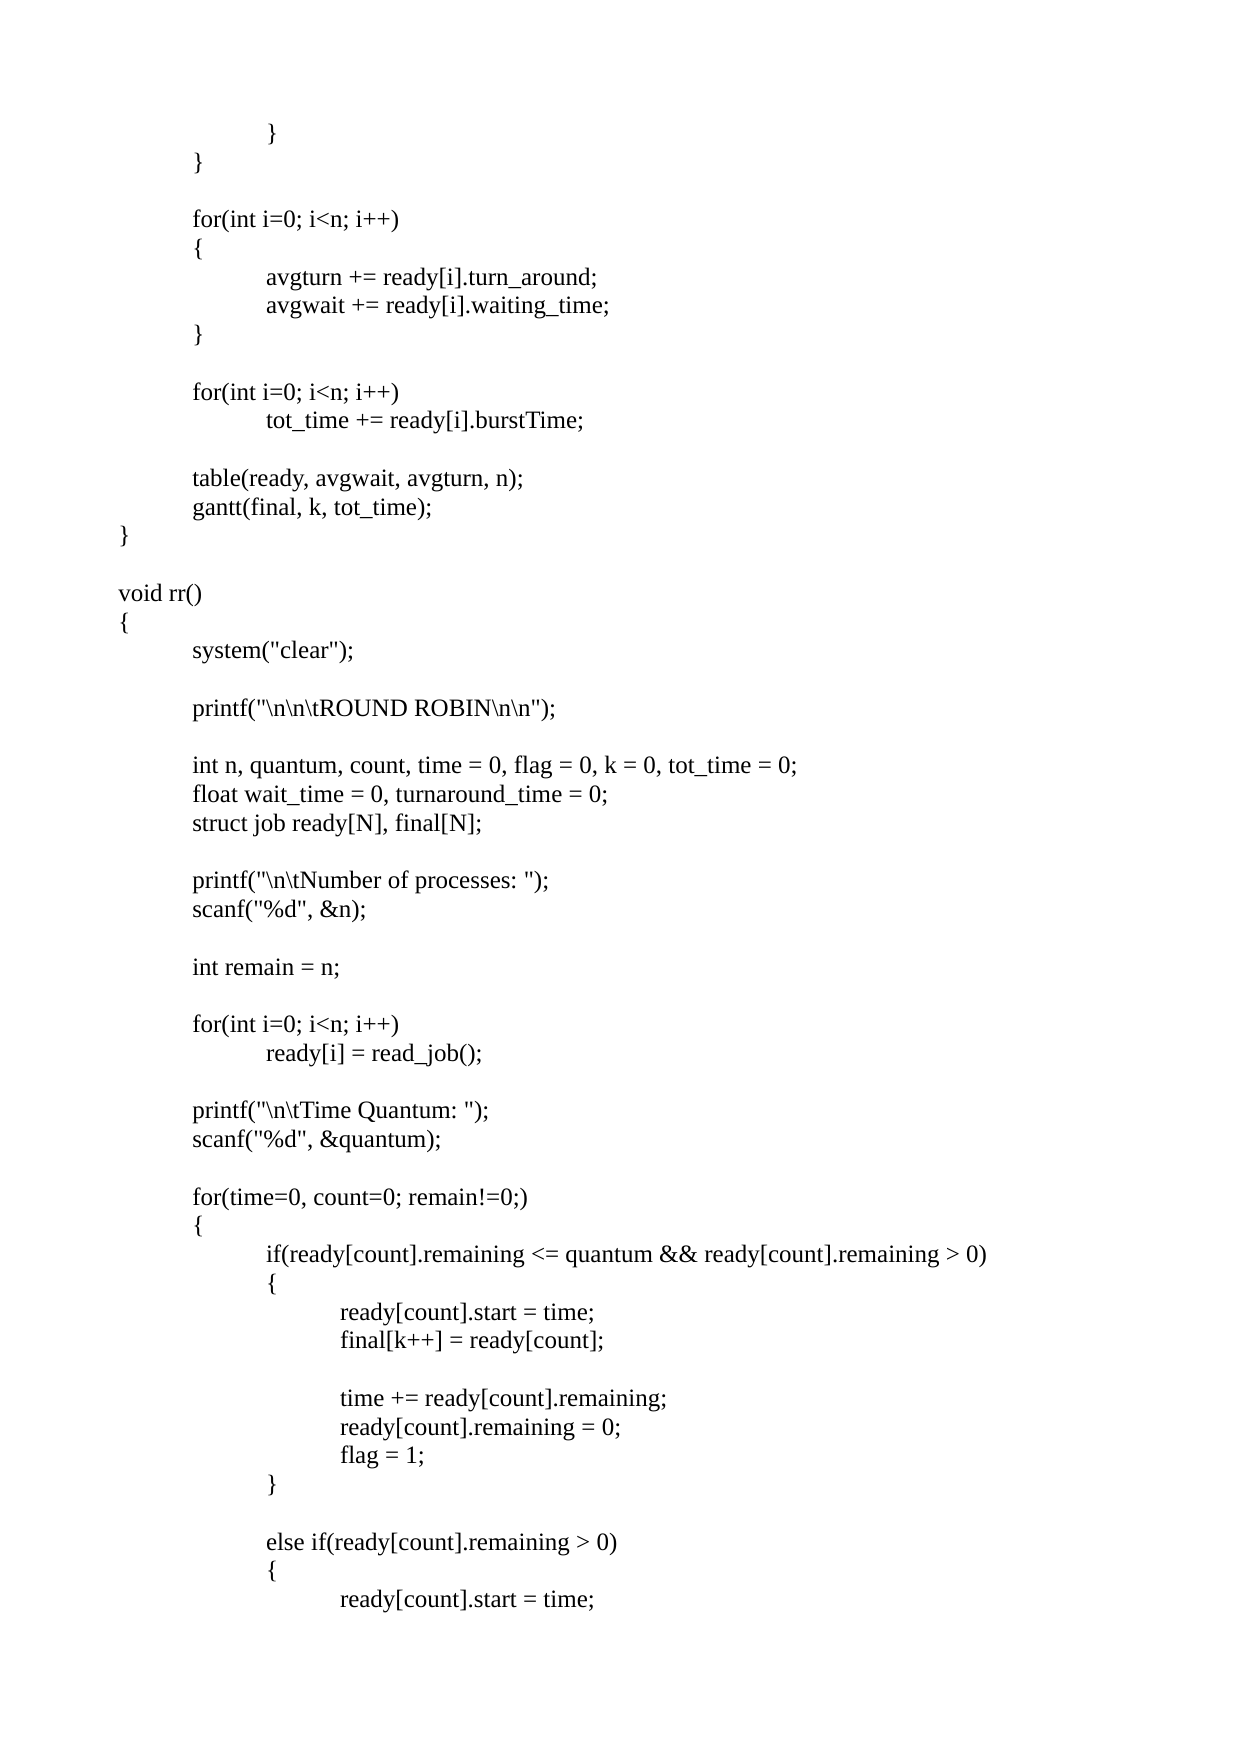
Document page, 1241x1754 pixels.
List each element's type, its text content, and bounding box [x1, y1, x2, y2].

text final[k++] = ready[count]; [118, 1326, 1122, 1354]
text avgwait += ready[i].waiting_time; [118, 291, 1122, 319]
text void rr() [118, 578, 1122, 607]
text time += ready[count].remaining; [118, 1383, 1122, 1412]
text if(ready[count].remaining <= quantum && ready[count].remaining > 0) [118, 1239, 1122, 1268]
text } [118, 118, 1122, 147]
text gantt(final, k, tot_time); [118, 492, 1122, 521]
text flag = 1; [118, 1441, 1122, 1469]
text for(time=0, count=0; remain!=0;) [118, 1182, 1122, 1211]
text printf("\n\tNumber of processes: "); [118, 866, 1122, 894]
text } [118, 147, 1122, 176]
text table(ready, avgwait, avgturn, n); [118, 463, 1122, 492]
text ready[i] = read_job(); [118, 1038, 1122, 1067]
text scanf("%d", &quantum); [118, 1124, 1122, 1153]
text } [118, 521, 1122, 549]
text float wait_time = 0, turnaround_time = 0; [118, 779, 1122, 808]
text printf("\n\tTime Quantum: "); [118, 1096, 1122, 1124]
text } [118, 1469, 1122, 1498]
text scanf("%d", &n); [118, 894, 1122, 923]
text system("clear"); [118, 636, 1122, 664]
text int remain = n; [118, 952, 1122, 981]
text for(int i=0; i<n; i++) [118, 377, 1122, 406]
text int n, quantum, count, time = 0, flag = 0, k = 0, tot_time = 0; [118, 751, 1122, 779]
text { [118, 1211, 1122, 1239]
text { [118, 1556, 1122, 1584]
text ready[count].start = time; [118, 1584, 1122, 1613]
text ready[count].remaining = 0; [118, 1412, 1122, 1441]
text avgturn += ready[i].turn_around; [118, 262, 1122, 291]
text } [118, 319, 1122, 348]
text else if(ready[count].remaining > 0) [118, 1527, 1122, 1556]
text { [118, 233, 1122, 262]
text struct job ready[N], final[N]; [118, 808, 1122, 837]
text { [118, 607, 1122, 636]
text printf("\n\n\tROUND ROBIN\n\n"); [118, 693, 1122, 722]
text for(int i=0; i<n; i++) [118, 204, 1122, 233]
text { [118, 1268, 1122, 1297]
text ready[count].start = time; [118, 1297, 1122, 1326]
text tot_time += ready[i].burstTime; [118, 406, 1122, 434]
text for(int i=0; i<n; i++) [118, 1009, 1122, 1038]
